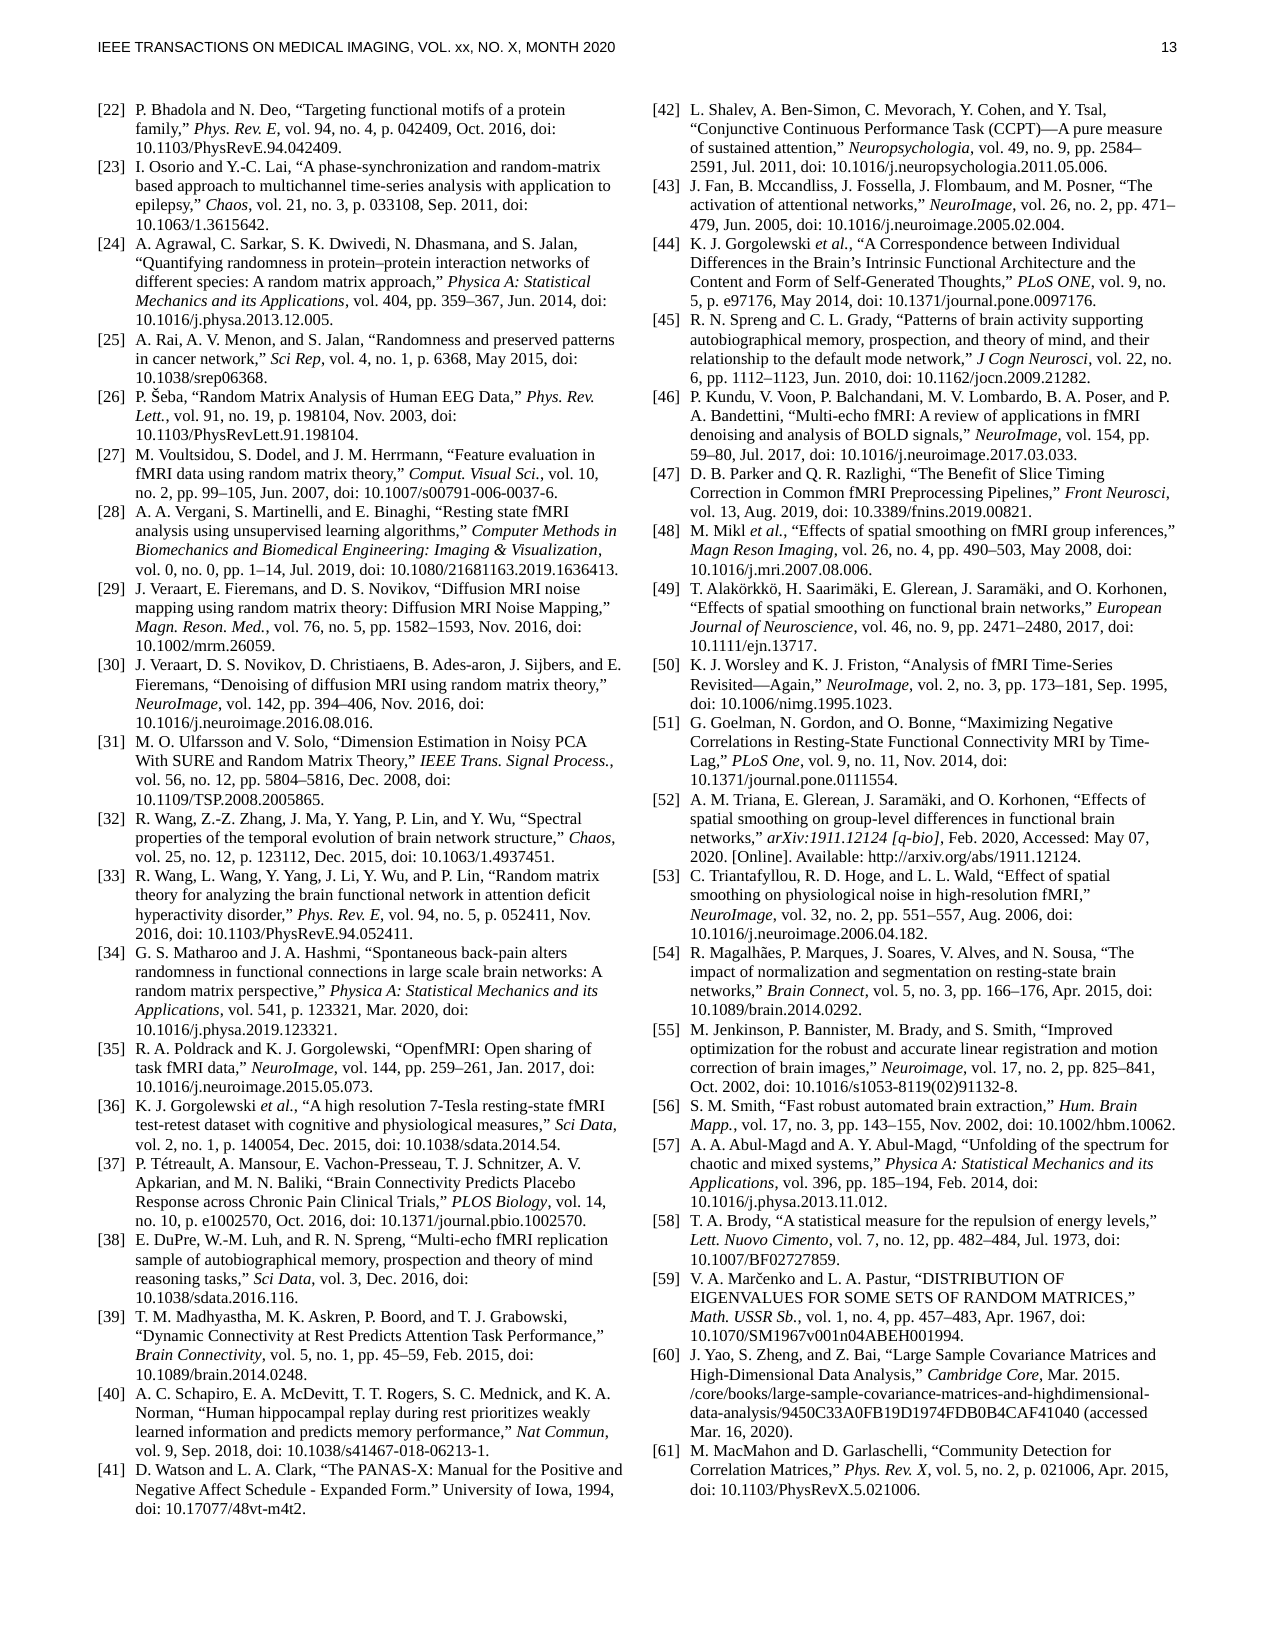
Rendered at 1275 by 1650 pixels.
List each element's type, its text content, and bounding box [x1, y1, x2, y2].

text [35] R. A. Poldrack and K. J. Gorgolewski, “OpenfMRI: Open sharing of task fMRI data,” NeuroImage, vol. 144, pp. 259–261, Jan. 2017, doi: 10.1016/j.neuroimage.2015.05.073. [97, 1038, 623, 1096]
text [58] T. A. Brody, “A statistical measure for the repulsion of energy levels,” Lett. Nuovo Cimento, vol. 7, no. 12, pp. 482–484, Jul. 1973, doi: 10.1007/BF02727859. [652, 1211, 1178, 1268]
text [48] M. Mikl et al., “Effects of spatial smoothing on fMRI group inferences,” Magn Reson Imaging, vol. 26, no. 4, pp. 490–503, May 2008, doi: 10.1016/j.mri.2007.08.006. [652, 521, 1178, 578]
text [59] V. A. Marčenko and L. A. Pastur, “DISTRIBUTION OF EIGENVALUES FOR SOME SETS OF RANDOM MATRICES,” Math. USSR Sb., vol. 1, no. 4, pp. 457–483, Apr. 1967, doi: 10.1070/SM1967v001n04ABEH001994. [652, 1268, 1178, 1345]
text [36] K. J. Gorgolewski et al., “A high resolution 7-Tesla resting-state fMRI test-retest dataset with cognitive and physiological measures,” Sci Data, vol. 2, no. 1, p. 140054, Dec. 2015, doi: 10.1038/sdata.2014.54. [97, 1096, 623, 1153]
text [44] K. J. Gorgolewski et al., “A Correspondence between Individual Differences in the Brain’s Intrinsic Functional Architecture and the Content and Form of Self-Generated Thoughts,” PLoS ONE, vol. 9, no. 5, p. e97176, May 2014, doi: 10.1371/journal.pone.0097176. [652, 233, 1178, 310]
text [23] I. Osorio and Y.-C. Lai, “A phase-synchronization and random-matrix based approach to multichannel time-series analysis with application to epilepsy,” Chaos, vol. 21, no. 3, p. 033108, Sep. 2011, doi: 10.1063/1.3615642. [97, 157, 623, 233]
text [45] R. N. Spreng and C. L. Grady, “Patterns of brain activity supporting autobiographical memory, prospection, and theory of mind, and their relationship to the default mode network,” J Cogn Neurosci, vol. 22, no. 6, pp. 1112–1123, Jun. 2010, doi: 10.1162/jocn.2009.21282. [652, 310, 1178, 387]
text [50] K. J. Worsley and K. J. Friston, “Analysis of fMRI Time-Series Revisited—Again,” NeuroImage, vol. 2, no. 3, pp. 173–181, Sep. 1995, doi: 10.1006/nimg.1995.1023. [652, 655, 1178, 713]
text [22] P. Bhadola and N. Deo, “Targeting functional motifs of a protein family,” Phys. Rev. E, vol. 94, no. 4, p. 042409, Oct. 2016, doi: 10.1103/PhysRevE.94.042409. [97, 99, 623, 157]
text [39] T. M. Madhyastha, M. K. Askren, P. Boord, and T. J. Grabowski, “Dynamic Connectivity at Rest Predicts Attention Task Performance,” Brain Connectivity, vol. 5, no. 1, pp. 45–59, Feb. 2015, doi: 10.1089/brain.2014.0248. [97, 1307, 623, 1383]
text [38] E. DuPre, W.-M. Luh, and R. N. Spreng, “Multi-echo fMRI replication sample of autobiographical memory, prospection and theory of mind reasoning tasks,” Sci Data, vol. 3, Dec. 2016, doi: 10.1038/sdata.2016.116. [97, 1230, 623, 1307]
text [30] J. Veraart, D. S. Novikov, D. Christiaens, B. Ades-aron, J. Sijbers, and E. Fieremans, “Denoising of diffusion MRI using random matrix theory,” NeuroImage, vol. 142, pp. 394–406, Nov. 2016, doi: 10.1016/j.neuroimage.2016.08.016. [97, 655, 623, 732]
text [31] M. O. Ulfarsson and V. Solo, “Dimension Estimation in Noisy PCA With SURE and Random Matrix Theory,” IEEE Trans. Signal Process., vol. 56, no. 12, pp. 5804–5816, Dec. 2008, doi: 10.1109/TSP.2008.2005865. [97, 732, 623, 808]
text [60] J. Yao, S. Zheng, and Z. Bai, “Large Sample Covariance Matrices and High-Dimensional Data Analysis,” Cambridge Core, Mar. 2015. /core/books/large-sample-covariance-matrices-and-highdimensional-data-analysis/9450C33A0FB19D1974FDB0B4CAF41040 (accessed Mar. 16, 2020). [652, 1345, 1178, 1441]
text [57] A. A. Abul-Magd and A. Y. Abul-Magd, “Unfolding of the spectrum for chaotic and mixed systems,” Physica A: Statistical Mechanics and its Applications, vol. 396, pp. 185–194, Feb. 2014, doi: 10.1016/j.physa.2013.11.012. [652, 1134, 1178, 1211]
text [53] C. Triantafyllou, R. D. Hoge, and L. L. Wald, “Effect of spatial smoothing on physiological noise in high-resolution fMRI,” NeuroImage, vol. 32, no. 2, pp. 551–557, Aug. 2006, doi: 10.1016/j.neuroimage.2006.04.182. [652, 866, 1178, 943]
text [37] P. Tétreault, A. Mansour, E. Vachon-Presseau, T. J. Schnitzer, A. V. Apkarian, and M. N. Baliki, “Brain Connectivity Predicts Placebo Response across Chronic Pain Clinical Trials,” PLOS Biology, vol. 14, no. 10, p. e1002570, Oct. 2016, doi: 10.1371/journal.pbio.1002570. [97, 1153, 623, 1230]
text [34] G. S. Matharoo and J. A. Hashmi, “Spontaneous back-pain alters randomness in functional connections in large scale brain networks: A random matrix perspective,” Physica A: Statistical Mechanics and its Applications, vol. 541, p. 123321, Mar. 2020, doi: 10.1016/j.physa.2019.123321. [97, 943, 623, 1038]
text [42] L. Shalev, A. Ben-Simon, C. Mevorach, Y. Cohen, and Y. Tsal, “Conjunctive Continuous Performance Task (CCPT)—A pure measure of sustained attention,” Neuropsychologia, vol. 49, no. 9, pp. 2584–2591, Jul. 2011, doi: 10.1016/j.neuropsychologia.2011.05.006. [652, 99, 1178, 176]
text [29] J. Veraart, E. Fieremans, and D. S. Novikov, “Diffusion MRI noise mapping using random matrix theory: Diffusion MRI Noise Mapping,” Magn. Reson. Med., vol. 76, no. 5, pp. 1582–1593, Nov. 2016, doi: 10.1002/mrm.26059. [97, 578, 623, 655]
text [33] R. Wang, L. Wang, Y. Yang, J. Li, Y. Wu, and P. Lin, “Random matrix theory for analyzing the brain functional network in attention deficit hyperactivity disorder,” Phys. Rev. E, vol. 94, no. 5, p. 052411, Nov. 2016, doi: 10.1103/PhysRevE.94.052411. [97, 866, 623, 943]
text [55] M. Jenkinson, P. Bannister, M. Brady, and S. Smith, “Improved optimization for the robust and accurate linear registration and motion correction of brain images,” Neuroimage, vol. 17, no. 2, pp. 825–841, Oct. 2002, doi: 10.1016/s1053-8119(02)91132-8. [652, 1019, 1178, 1096]
text [61] M. MacMahon and D. Garlaschelli, “Community Detection for Correlation Matrices,” Phys. Rev. X, vol. 5, no. 2, p. 021006, Apr. 2015, doi: 10.1103/PhysRevX.5.021006. [652, 1441, 1178, 1498]
text [26] P. Šeba, “Random Matrix Analysis of Human EEG Data,” Phys. Rev. Lett., vol. 91, no. 19, p. 198104, Nov. 2003, doi: 10.1103/PhysRevLett.91.198104. [97, 387, 623, 444]
text [52] A. M. Triana, E. Glerean, J. Saramäki, and O. Korhonen, “Effects of spatial smoothing on group-level differences in functional brain networks,” arXiv:1911.12124 [q-bio], Feb. 2020, Accessed: May 07, 2020. [Online]. Available: http://arxiv.org/abs/1911.12124. [652, 789, 1178, 866]
text [51] G. Goelman, N. Gordon, and O. Bonne, “Maximizing Negative Correlations in Resting-State Functional Connectivity MRI by Time-Lag,” PLoS One, vol. 9, no. 11, Nov. 2014, doi: 10.1371/journal.pone.0111554. [652, 713, 1178, 789]
text [27] M. Voultsidou, S. Dodel, and J. M. Herrmann, “Feature evaluation in fMRI data using random matrix theory,” Comput. Visual Sci., vol. 10, no. 2, pp. 99–105, Jun. 2007, doi: 10.1007/s00791-006-0037-6. [97, 444, 623, 502]
text [54] R. Magalhães, P. Marques, J. Soares, V. Alves, and N. Sousa, “The impact of normalization and segmentation on resting-state brain networks,” Brain Connect, vol. 5, no. 3, pp. 166–176, Apr. 2015, doi: 10.1089/brain.2014.0292. [652, 943, 1178, 1019]
text [47] D. B. Parker and Q. R. Razlighi, “The Benefit of Slice Timing Correction in Common fMRI Preprocessing Pipelines,” Front Neurosci, vol. 13, Aug. 2019, doi: 10.3389/fnins.2019.00821. [652, 463, 1178, 521]
text [40] A. C. Schapiro, E. A. McDevitt, T. T. Rogers, S. C. Mednick, and K. A. Norman, “Human hippocampal replay during rest prioritizes weakly learned information and predicts memory performance,” Nat Commun, vol. 9, Sep. 2018, doi: 10.1038/s41467-018-06213-1. [97, 1383, 623, 1460]
text [32] R. Wang, Z.-Z. Zhang, J. Ma, Y. Yang, P. Lin, and Y. Wu, “Spectral properties of the temporal evolution of brain network structure,” Chaos, vol. 25, no. 12, p. 123112, Dec. 2015, doi: 10.1063/1.4937451. [97, 808, 623, 866]
text [25] A. Rai, A. V. Menon, and S. Jalan, “Randomness and preserved patterns in cancer network,” Sci Rep, vol. 4, no. 1, p. 6368, May 2015, doi: 10.1038/srep06368. [97, 329, 623, 387]
text [49] T. Alakörkkö, H. Saarimäki, E. Glerean, J. Saramäki, and O. Korhonen, “Effects of spatial smoothing on functional brain networks,” European Journal of Neuroscience, vol. 46, no. 9, pp. 2471–2480, 2017, doi: 10.1111/ejn.13717. [652, 578, 1178, 655]
text [46] P. Kundu, V. Voon, P. Balchandani, M. V. Lombardo, B. A. Poser, and P. A. Bandettini, “Multi-echo fMRI: A review of applications in fMRI denoising and analysis of BOLD signals,” NeuroImage, vol. 154, pp. 59–80, Jul. 2017, doi: 10.1016/j.neuroimage.2017.03.033. [652, 387, 1178, 463]
text [24] A. Agrawal, C. Sarkar, S. K. Dwivedi, N. Dhasmana, and S. Jalan, “Quantifying randomness in protein–protein interaction networks of different species: A random matrix approach,” Physica A: Statistical Mechanics and its Applications, vol. 404, pp. 359–367, Jun. 2014, doi: 10.1016/j.physa.2013.12.005. [97, 233, 623, 329]
text [43] J. Fan, B. Mccandliss, J. Fossella, J. Flombaum, and M. Posner, “The activation of attentional networks,” NeuroImage, vol. 26, no. 2, pp. 471–479, Jun. 2005, doi: 10.1016/j.neuroimage.2005.02.004. [652, 176, 1178, 233]
text [28] A. A. Vergani, S. Martinelli, and E. Binaghi, “Resting state fMRI analysis using unsupervised learning algorithms,” Computer Methods in Biomechanics and Biomedical Engineering: Imaging & Visualization, vol. 0, no. 0, pp. 1–14, Jul. 2019, doi: 10.1080/21681163.2019.1636413. [97, 502, 623, 578]
text [56] S. M. Smith, “Fast robust automated brain extraction,” Hum. Brain Mapp., vol. 17, no. 3, pp. 143–155, Nov. 2002, doi: 10.1002/hbm.10062. [652, 1096, 1178, 1134]
text [41] D. Watson and L. A. Clark, “The PANAS-X: Manual for the Positive and Negative Affect Schedule - Expanded Form.” University of Iowa, 1994, doi: 10.17077/48vt-m4t2. [97, 1460, 623, 1518]
